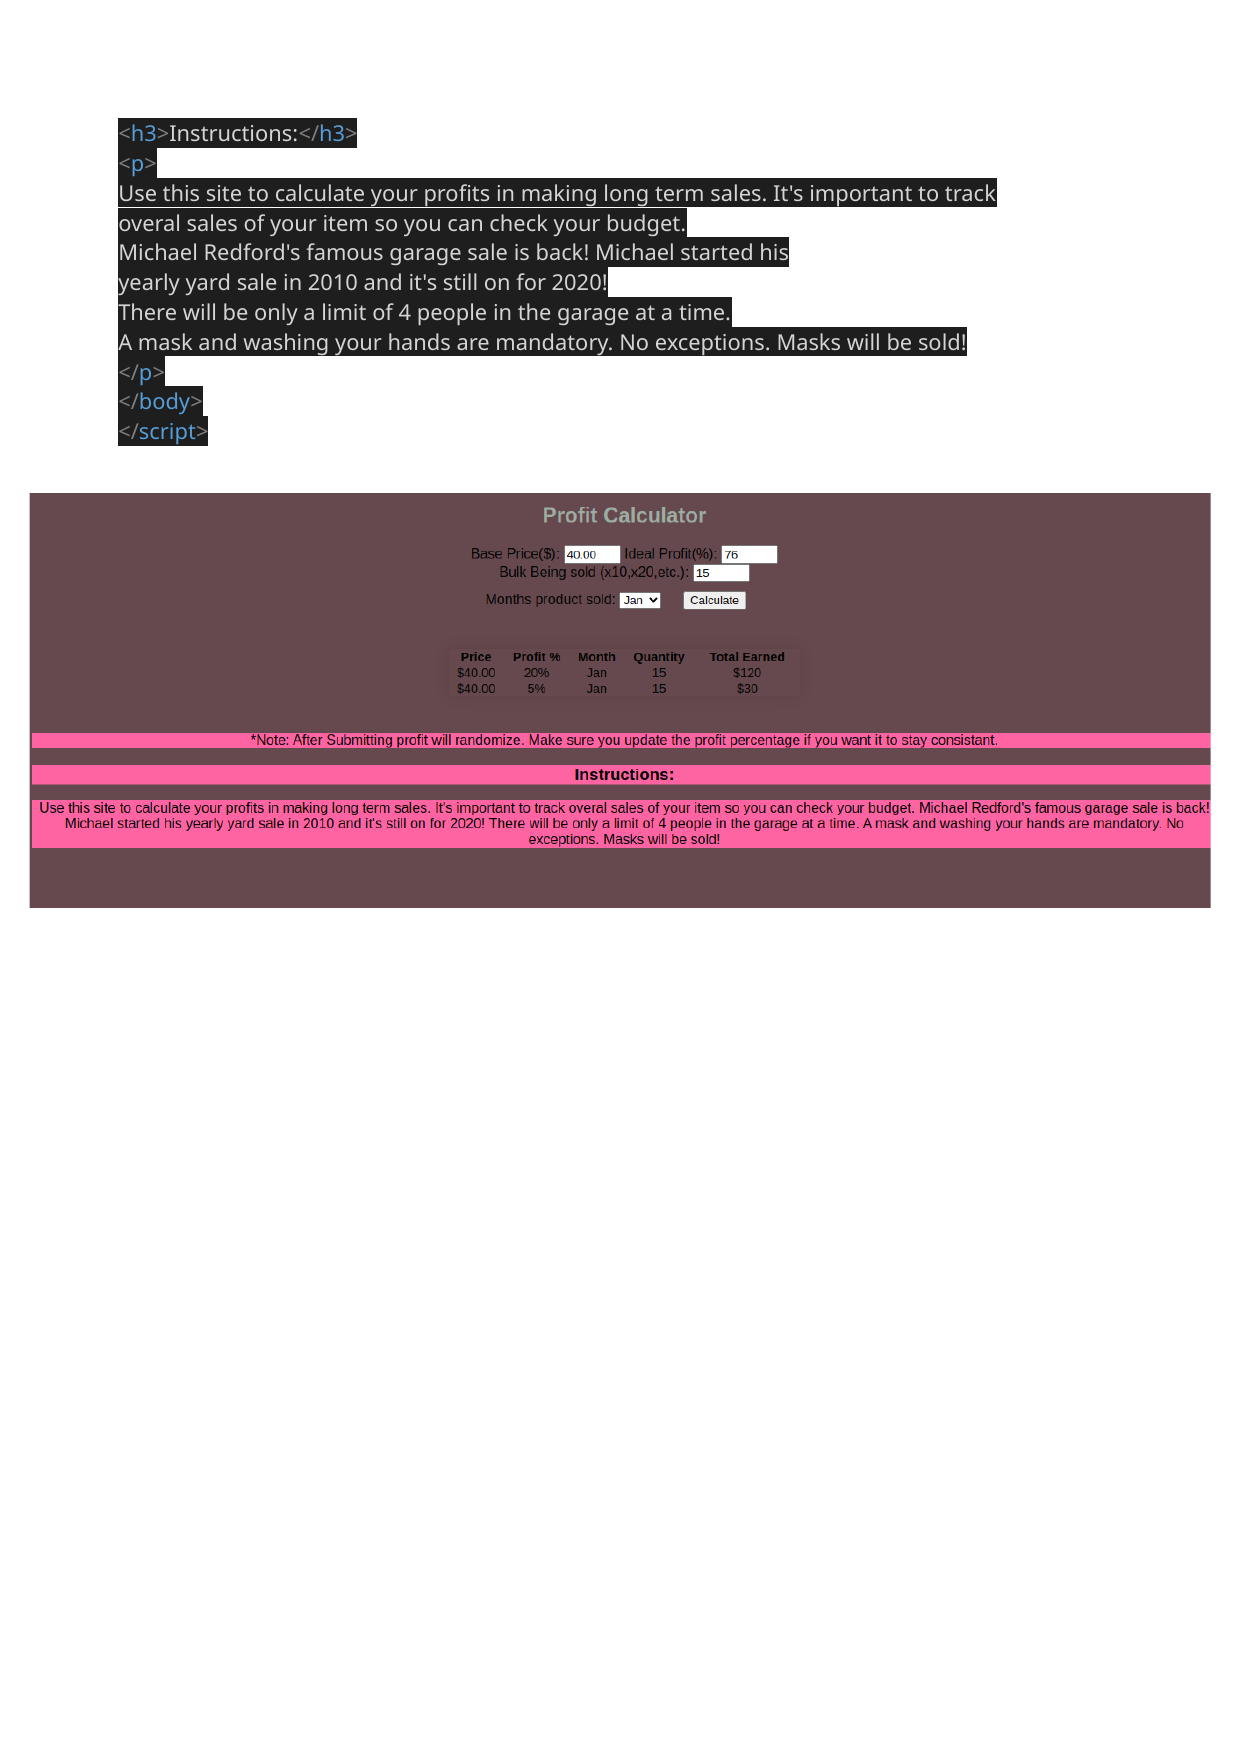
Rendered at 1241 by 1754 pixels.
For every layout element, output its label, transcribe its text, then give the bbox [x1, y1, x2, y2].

text </script> [118, 416, 1122, 446]
text There will be only a limit of 4 people in the garage at a time. [118, 297, 1122, 327]
text Michael Redford's famous garage sale is back! Michael started his [118, 237, 1122, 267]
text A mask and washing your hands are mandatory. No exceptions. Masks will be sold! [118, 327, 1122, 356]
text </body> [118, 386, 1122, 416]
text yearly yard sale in 2010 and it's still on for 2020! [118, 267, 1122, 297]
text <p> [118, 148, 1122, 178]
text Use this site to calculate your profits in making long term sales. It's important to track [118, 178, 1122, 207]
picture [29, 493, 1211, 908]
text <h3>Instructions:</h3> [118, 118, 1122, 148]
text </p> [118, 356, 1122, 386]
text overal sales of your item so you can check your budget. [118, 207, 1122, 237]
